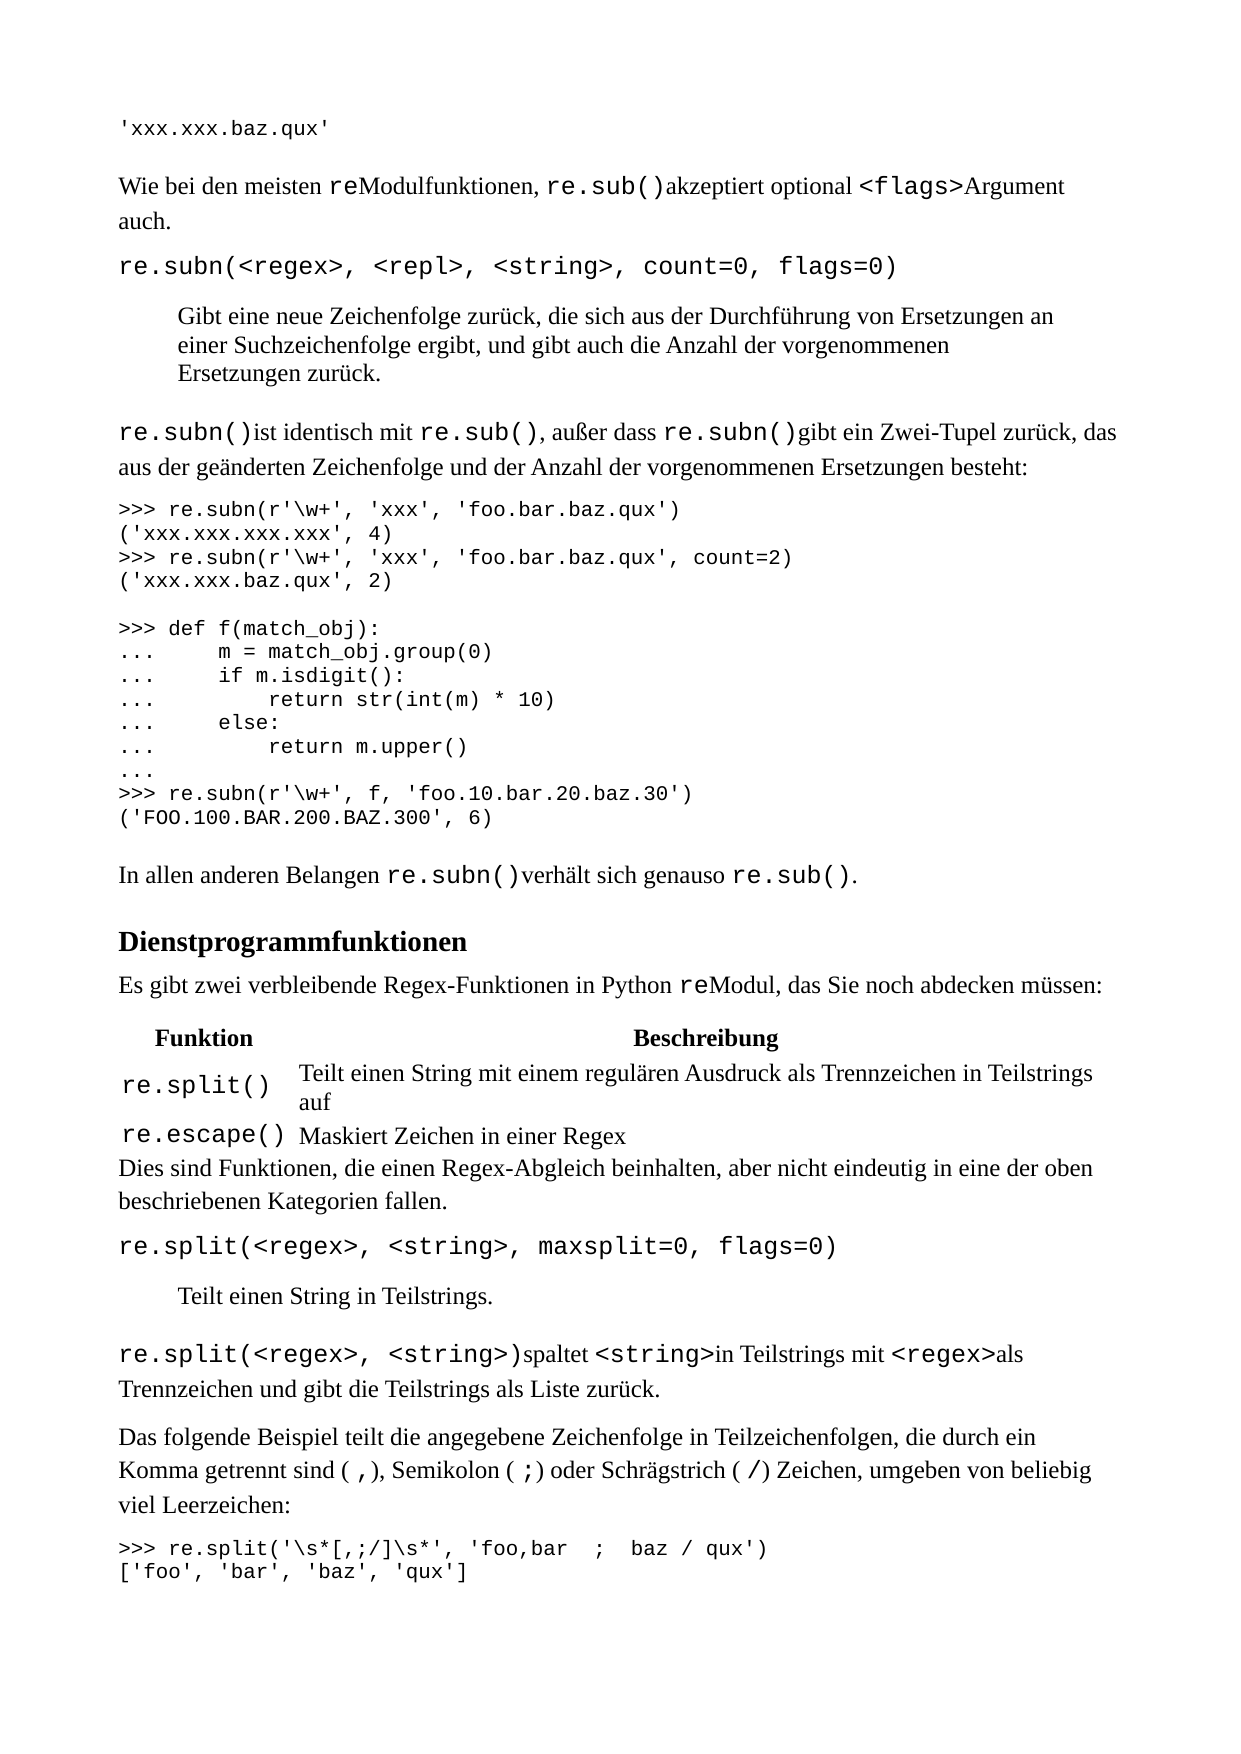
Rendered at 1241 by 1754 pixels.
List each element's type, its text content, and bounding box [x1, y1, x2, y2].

text ('xxx.xxx.baz.qux', 2) [118, 570, 1122, 594]
text re.subn(<regex>, <repl>, <string>, count=0, flags=0) [118, 254, 1122, 282]
text >>> def f(match_obj): [118, 618, 1122, 641]
text In allen anderen Belangen re.subn()verhält sich genauso re.sub(). [118, 860, 1122, 891]
text Gibt eine neue Zeichenfolge zurück, die sich aus der Durchführung von Ersetzungen an einer Suchzeichenfolge ergibt, und gibt auch die Anzahl der vorgenommenen Ersetzungen zurück. [177, 301, 1063, 387]
table_cell re.split() [118, 1055, 296, 1118]
text Dies sind Funktionen, die einen Regex-Abgleich beinhalten, aber nicht eindeutig in eine der oben beschriebenen Kategorien fallen. [118, 1153, 1122, 1215]
text re.split(<regex>, <string>)spaltet <string>in Teilstrings mit <regex>als Trennzeichen und gibt die Teilstrings als Liste zurück. [118, 1339, 1122, 1403]
text ['foo', 'bar', 'baz', 'qux'] [118, 1561, 1122, 1585]
text ... else: [118, 712, 1122, 736]
text re.subn()ist identisch mit re.sub(), außer dass re.subn()gibt ein Zwei-Tupel zurück, das aus der geänderten Zeichenfolge und der Anzahl der vorgenommenen Ersetzungen besteht: [118, 417, 1122, 481]
text re.split(<regex>, <string>, maxsplit=0, flags=0) [118, 1234, 1122, 1262]
table_cell Maskiert Zeichen in einer Regex [296, 1119, 1122, 1153]
table_cell re.escape() [118, 1119, 296, 1153]
text ... [118, 759, 1122, 783]
table_header Beschreibung [296, 1021, 1122, 1055]
text 'xxx.xxx.baz.qux' [118, 118, 1122, 142]
text ... if m.isdigit(): [118, 665, 1122, 689]
subtitle Dienstprogrammfunktionen [118, 924, 1122, 958]
text Das folgende Beispiel teilt die angegebene Zeichenfolge in Teilzeichenfolgen, die durch ein Komma getrennt sind ( ,), Semikolon ( ;) oder Schrägstrich ( /) Zeichen, umgeben von beliebig viel Leerzeichen: [118, 1422, 1122, 1519]
text ... return m.upper() [118, 736, 1122, 759]
text ('xxx.xxx.xxx.xxx', 4) [118, 523, 1122, 547]
text >>> re.subn(r'\w+', 'xxx', 'foo.bar.baz.qux') [118, 499, 1122, 523]
table_cell Teilt einen String mit einem regulären Ausdruck als Trennzeichen in Teilstrings auf [296, 1055, 1122, 1118]
text Es gibt zwei verbleibende Regex-Funktionen in Python reModul, das Sie noch abdecken müssen: [118, 971, 1122, 1001]
text ... m = match_obj.group(0) [118, 641, 1122, 665]
text >>> re.subn(r'\w+', f, 'foo.10.bar.20.baz.30') [118, 783, 1122, 807]
text ... return str(int(m) * 10) [118, 689, 1122, 712]
text >>> re.split('\s*[,;/]\s*', 'foo,bar ; baz / qux') [118, 1537, 1122, 1561]
table_header Funktion [118, 1021, 296, 1055]
text ('FOO.100.BAR.200.BAZ.300', 6) [118, 807, 1122, 831]
text Wie bei den meisten reModulfunktionen, re.sub()akzeptiert optional <flags>Argument auch. [118, 171, 1122, 235]
text >>> re.subn(r'\w+', 'xxx', 'foo.bar.baz.qux', count=2) [118, 547, 1122, 570]
text Teilt einen String in Teilstrings. [177, 1281, 1063, 1309]
